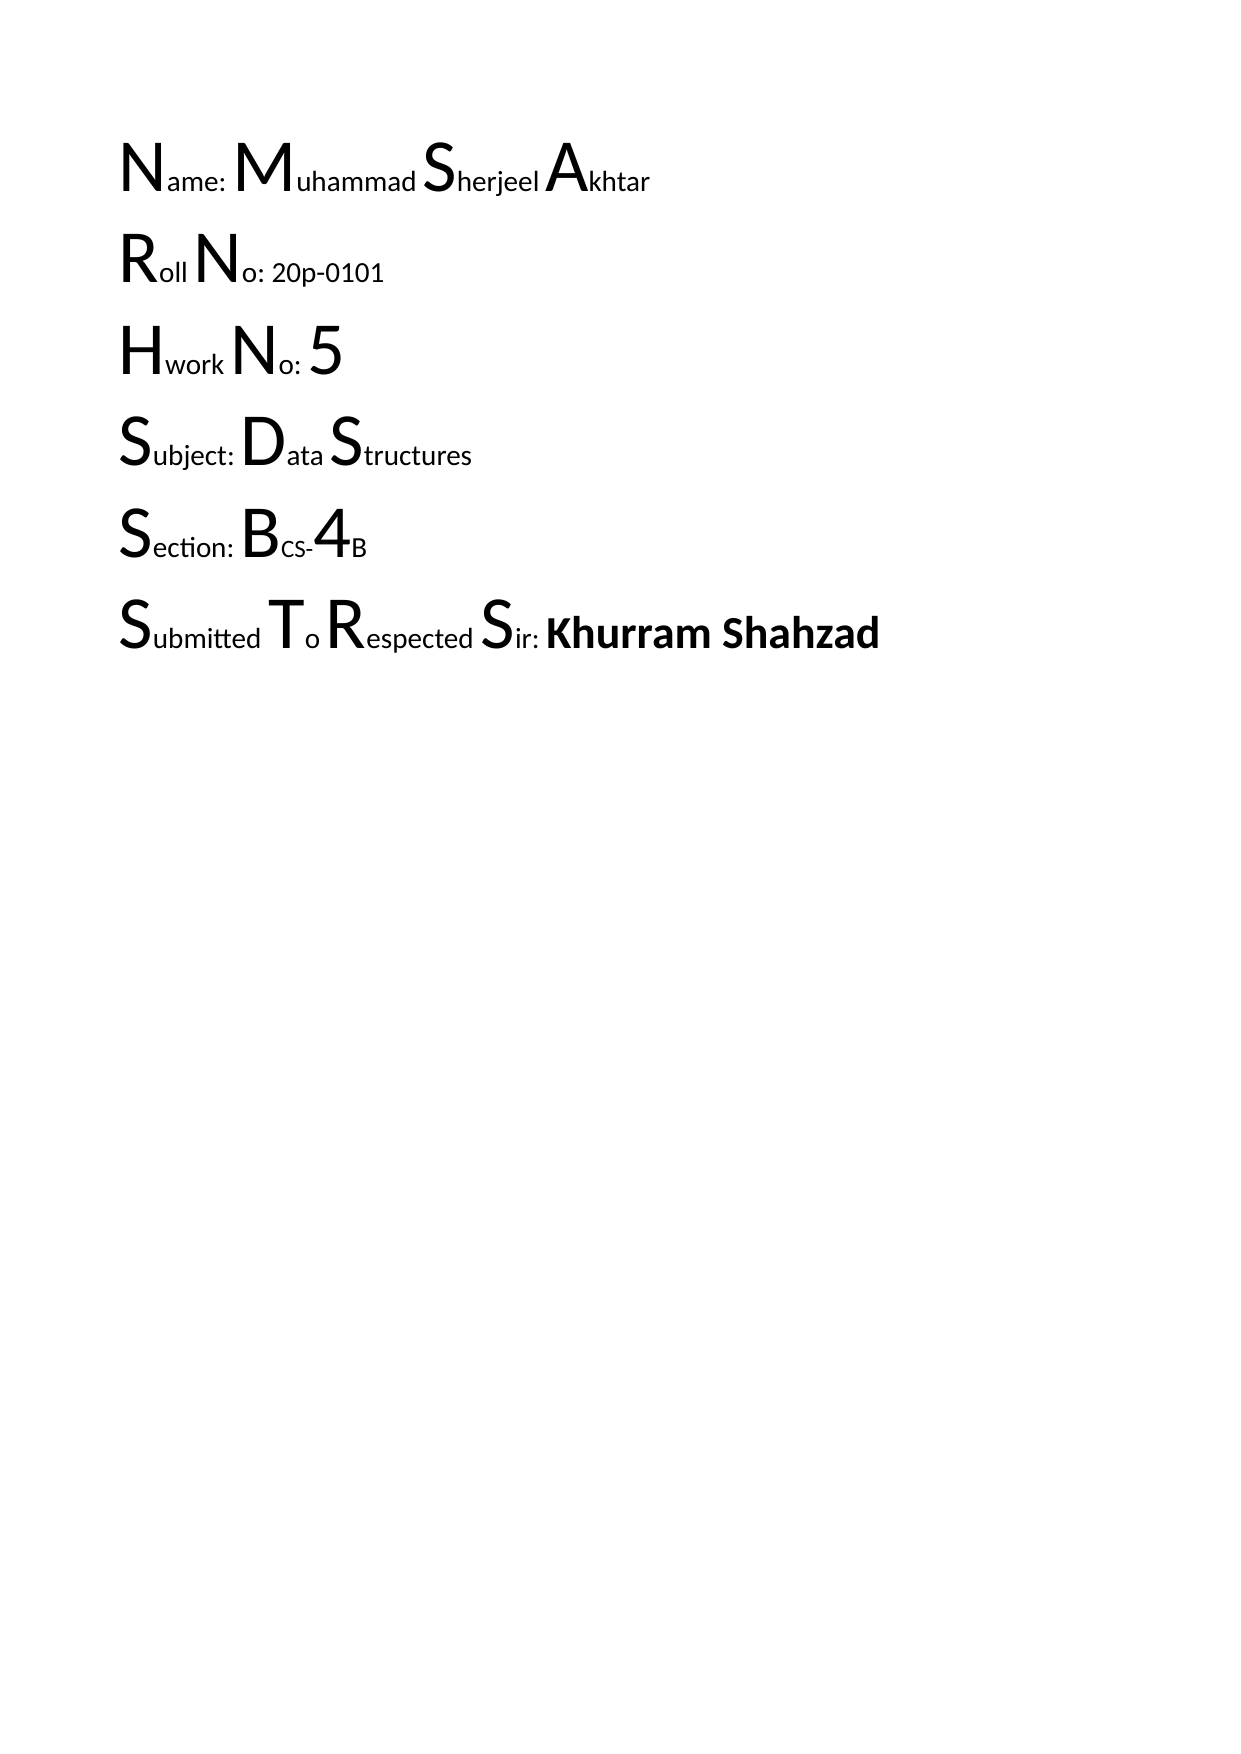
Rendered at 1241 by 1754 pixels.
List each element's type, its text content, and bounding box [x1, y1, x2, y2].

text Submitted To Respected Sir: Khurram Shahzad [118, 576, 1122, 667]
text Section: BCS-4B [118, 484, 1122, 576]
text Subject: Data Structures [118, 393, 1122, 484]
text Hwork No: 5 [118, 301, 1122, 393]
text Name: Muhammad Sherjeel Akhtar [118, 118, 1122, 210]
text Roll No: 20p-0101 [118, 210, 1122, 301]
